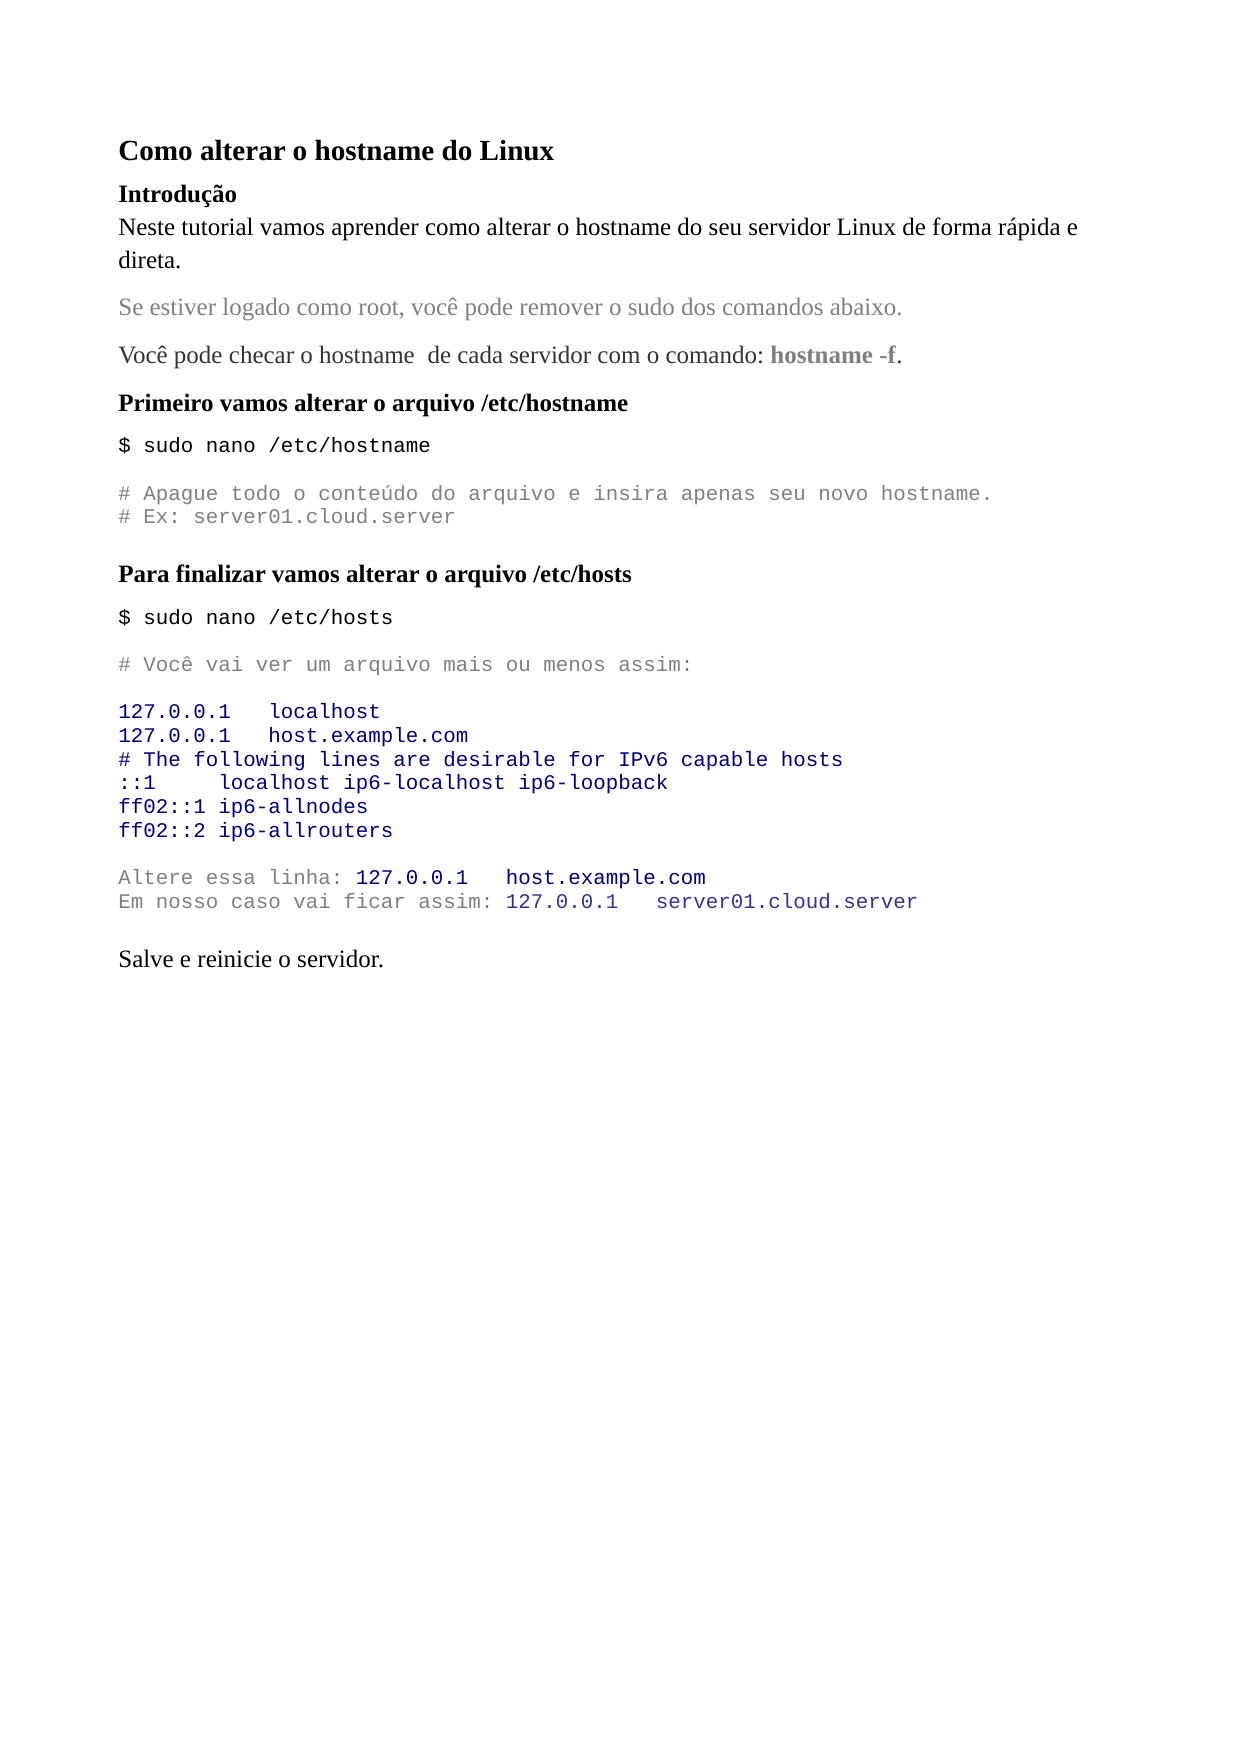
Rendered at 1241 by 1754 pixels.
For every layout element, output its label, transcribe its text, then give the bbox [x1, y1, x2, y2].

subtitle Como alterar o hostname do Linux [118, 133, 1122, 166]
text Primeiro vamos alterar o arquivo /etc/hostname [118, 388, 1122, 416]
text Se estiver logado como root, você pode remover o sudo dos comandos abaixo. [118, 292, 1122, 321]
text ff02::2 ip6-allrouters [118, 820, 1122, 843]
text Você pode checar o hostname de cada servidor com o comando: hostname -f. [118, 340, 1122, 369]
text # Você vai ver um arquivo mais ou menos assim: [118, 654, 1122, 678]
text Em nosso caso vai ficar assim: 127.0.0.1 server01.cloud.server [118, 891, 1122, 914]
text Salve e reinicie o servidor. [118, 944, 1122, 972]
text # Apague todo o conteúdo do arquivo e insira apenas seu novo hostname. [118, 482, 1122, 506]
text ff02::1 ip6-allnodes [118, 796, 1122, 820]
text Para finalizar vamos alterar o arquivo /etc/hosts [118, 559, 1122, 588]
text Introdução Neste tutorial vamos aprender como alterar o hostname do seu servidor Linux de forma rápida e direta. [118, 179, 1122, 273]
text $ sudo nano /etc/hostname [118, 435, 1122, 459]
text # The following lines are desirable for IPv6 capable hosts [118, 749, 1122, 772]
text 127.0.0.1 localhost [118, 701, 1122, 725]
text Altere essa linha: 127.0.0.1 host.example.com [118, 867, 1122, 891]
text 127.0.0.1 host.example.com [118, 725, 1122, 749]
text $ sudo nano /etc/hosts [118, 607, 1122, 631]
text ::1 localhost ip6-localhost ip6-loopback [118, 772, 1122, 796]
text # Ex: server01.cloud.server [118, 506, 1122, 530]
